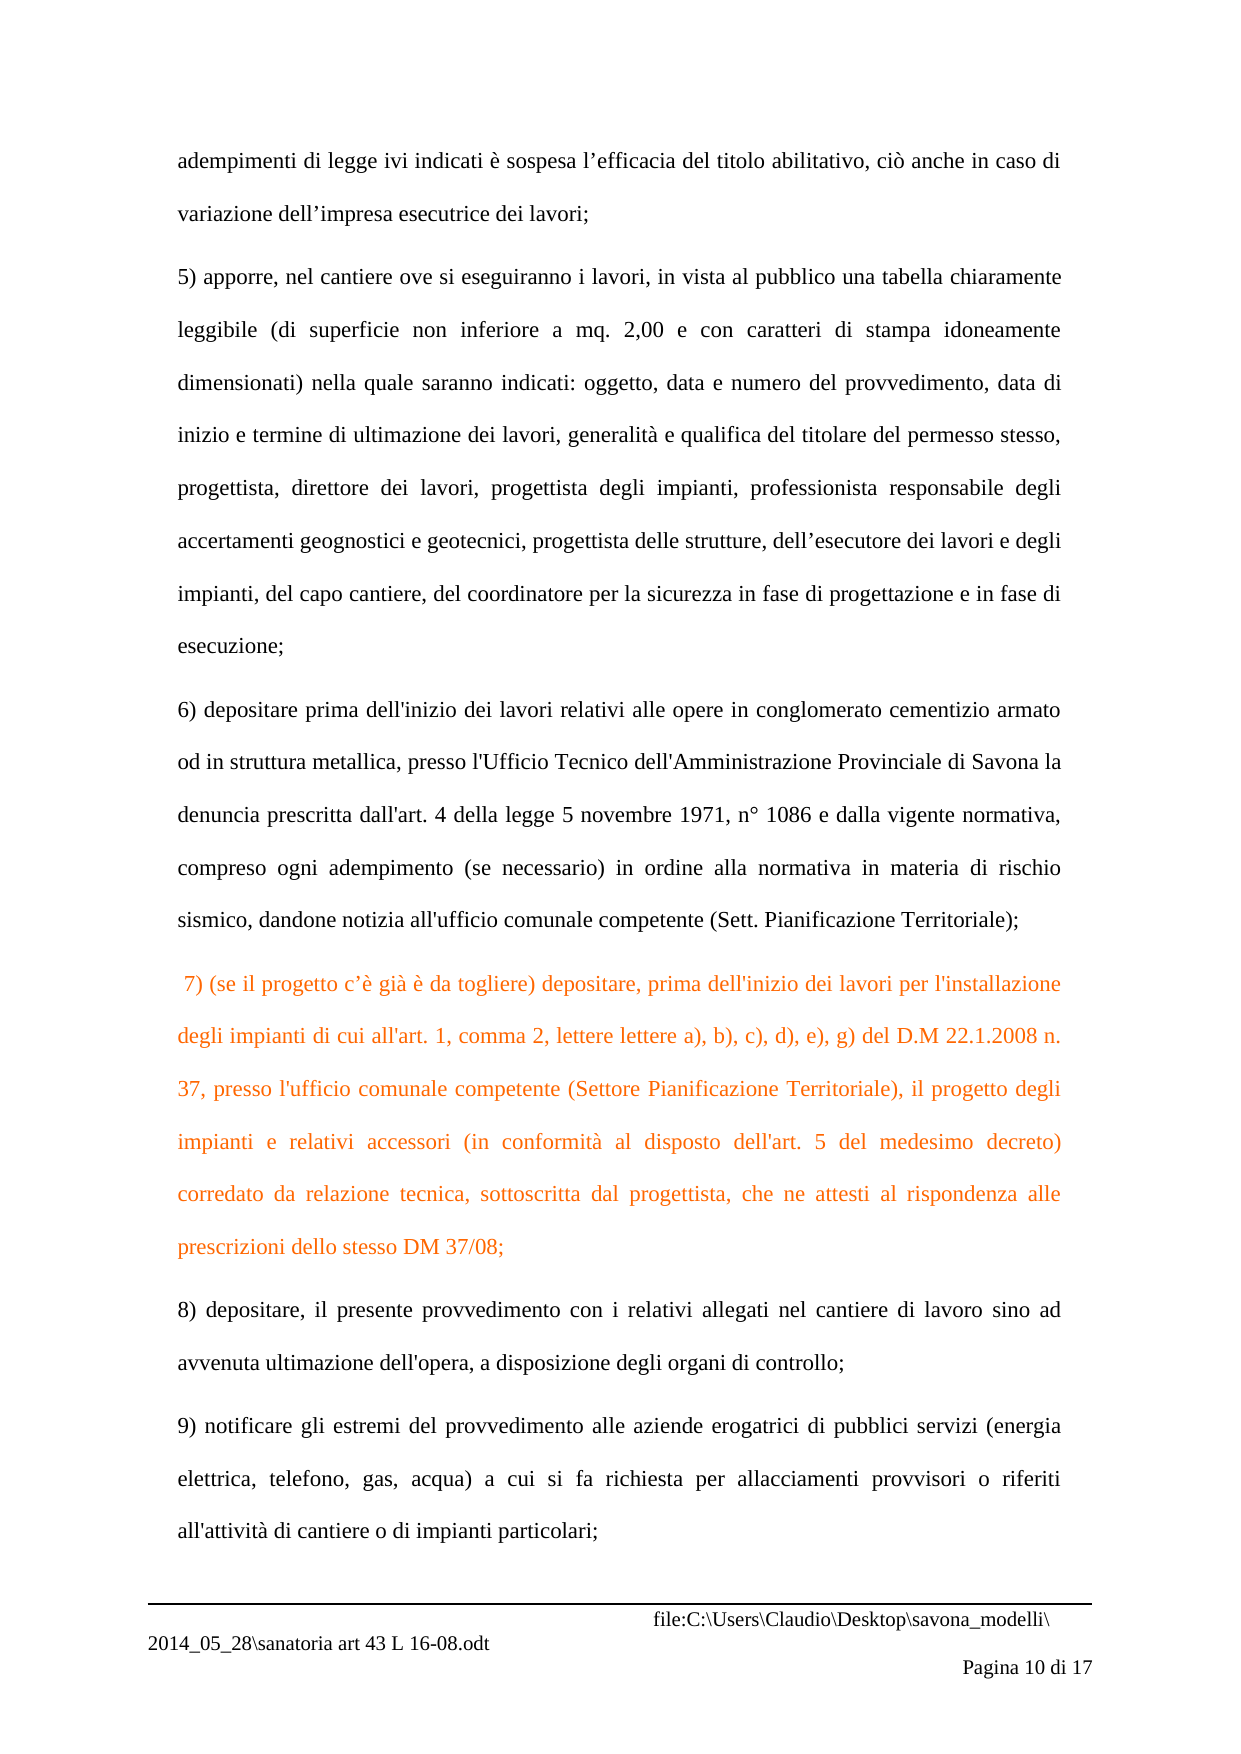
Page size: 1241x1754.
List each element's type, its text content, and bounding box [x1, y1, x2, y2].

text 5) apporre, nel cantiere ove si eseguiranno i lavori, in vista al pubblico una tabella chiaramente leggibile (di superficie non inferiore a mq. 2,00 e con caratteri di stampa idoneamente dimensionati) nella quale saranno indicati: oggetto, data e numero del provvedimento, data di inizio e termine di ultimazione dei lavori, generalità e qualifica del titolare del permesso stesso, progettista, direttore dei lavori, progettista degli impianti, professionista responsabile degli accertamenti geognostici e geotecnici, progettista delle strutture, dell’esecutore dei lavori e degli impianti, del capo cantiere, del coordinatore per la sicurezza in fase di progettazione e in fase di esecuzione; [177, 263, 1063, 659]
text 7) (se il progetto c’è già è da togliere) depositare, prima dell'inizio dei lavori per l'installazione degli impianti di cui all'art. 1, comma 2, lettere lettere a), b), c), d), e), g) del D.M 22.1.2008 n. 37, presso l'ufficio comunale competente (Settore Pianificazione Territoriale), il progetto degli impianti e relativi accessori (in conformità al disposto dell'art. 5 del medesimo decreto) corredato da relazione tecnica, sottoscritta dal progettista, che ne attesti al rispondenza alle prescrizioni dello stesso DM 37/08; [177, 970, 1063, 1259]
text 9) notificare gli estremi del provvedimento alle aziende erogatrici di pubblici servizi (energia elettrica, telefono, gas, acqua) a cui si fa richiesta per allacciamenti provvisori o riferiti all'attività di cantiere o di impianti particolari; [177, 1412, 1063, 1544]
text 6) depositare prima dell'inizio dei lavori relativi alle opere in conglomerato cementizio armato od in struttura metallica, presso l'Ufficio Tecnico dell'Amministrazione Provinciale di Savona la denuncia prescritta dall'art. 4 della legge 5 novembre 1971, n° 1086 e dalla vigente normativa, compreso ogni adempimento (se necessario) in ordine alla normativa in materia di rischio sismico, dandone notizia all'ufficio comunale competente (Sett. Pianificazione Territoriale); [177, 696, 1063, 933]
text adempimenti di legge ivi indicati è sospesa l’efficacia del titolo abilitativo, ciò anche in caso di variazione dell’impresa esecutrice dei lavori; [177, 148, 1063, 227]
text 8) depositare, il presente provvedimento con i relativi allegati nel cantiere di lavoro sino ad avvenuta ultimazione dell'opera, a disposizione degli organi di controllo; [177, 1296, 1063, 1375]
